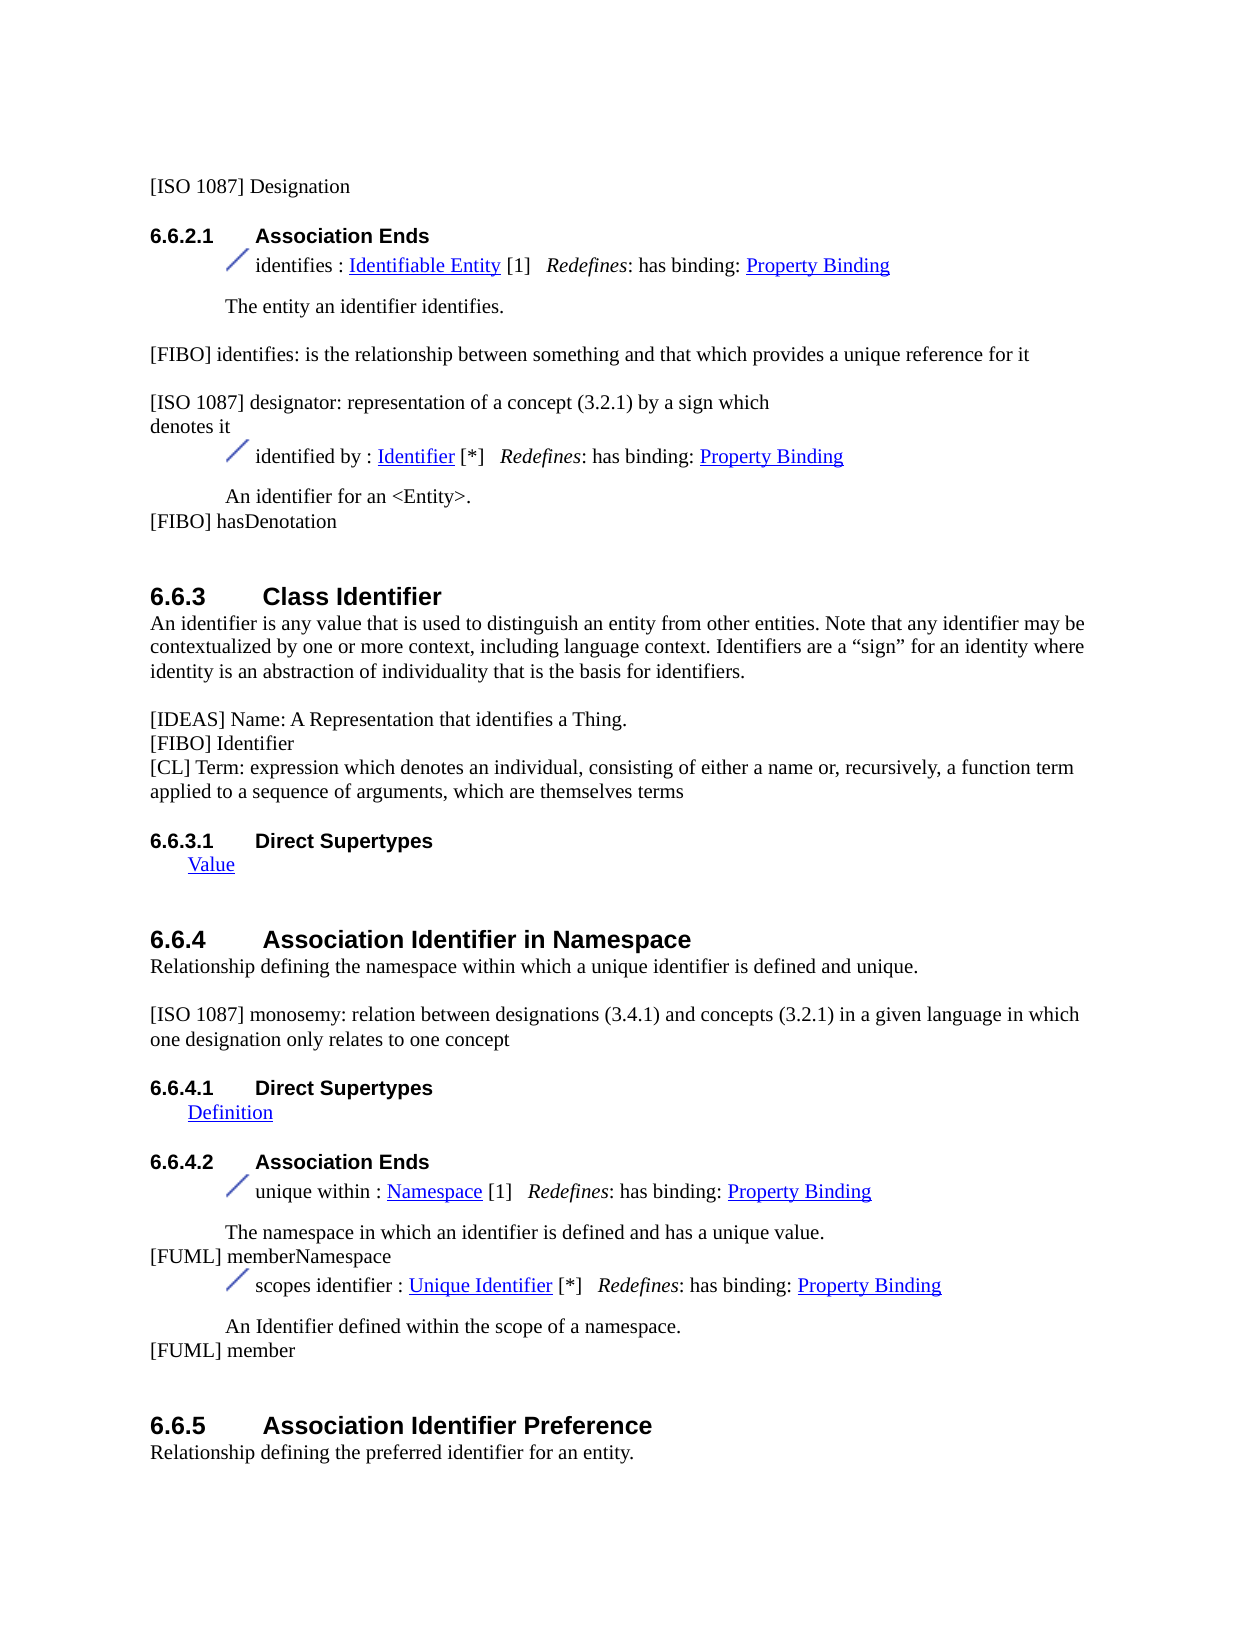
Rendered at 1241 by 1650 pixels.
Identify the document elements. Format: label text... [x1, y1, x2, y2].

picture [225, 1173, 251, 1199]
text An identifier for an <Entity>. [FIBO] hasDenotation [150, 484, 1090, 533]
text Relationship defining the preferred identifier for an entity. [150, 1440, 1090, 1488]
text scopes identifier : Unique Identifier [*] Redefines: has binding: Property Binding [150, 1268, 1090, 1297]
text The entity an identifier identifies. [FIBO] identifies: is the relationship between something and that which provides a unique reference for it [ISO 1087] designator: representation of a concept (3.2.1) by a sign which denotes it [150, 294, 1090, 438]
text The namespace in which an identifier is defined and has a unique value. [FUML] memberNamespace [150, 1220, 1090, 1268]
subtitle Direct Supertypes [150, 828, 1090, 852]
text Relationship defining the namespace within which a unique identifier is defined and unique. [ISO 1087] monosemy: relation between designations (3.4.1) and concepts (3.2.1) in a given language in which one designation only relates to one concept [150, 954, 1090, 1051]
text unique within : Namespace [1] Redefines: has binding: Property Binding [150, 1173, 1090, 1203]
picture [225, 247, 251, 273]
subtitle Association Identifier Preference [150, 1411, 1090, 1440]
subtitle Class Identifier [150, 582, 1090, 610]
text An Identifier defined within the scope of a namespace. [FUML] member [150, 1314, 1090, 1362]
text identified by : Identifier [*] Redefines: has binding: Property Binding [150, 438, 1090, 468]
subtitle Association Identifier in Namespace [150, 926, 1090, 954]
picture [225, 1267, 251, 1293]
text Definition [187, 1100, 1090, 1124]
text identifies : Identifiable Entity [1] Redefines: has binding: Property Binding [150, 248, 1090, 277]
text An identifier is any value that is used to distinguish an entity from other entities. Note that any identifier may be contextualized by one or more context, including language context. Identifiers are a “sign” for an identity where identity is an abstraction of individuality that is the basis for identifiers. [IDEAS] Name: A Representation that identifies a Thing. [FIBO] Identifier [CL] Term: expression which denotes an individual, consisting of either a name or, recursively, a function term applied to a sequence of arguments, which are themselves terms [150, 610, 1090, 803]
text [ISO 1087] Designation [150, 150, 1090, 198]
subtitle Association Ends [150, 224, 1090, 248]
text Value [187, 852, 1090, 876]
subtitle Direct Supertypes [150, 1076, 1090, 1100]
subtitle Association Ends [150, 1149, 1090, 1173]
picture [225, 438, 251, 464]
